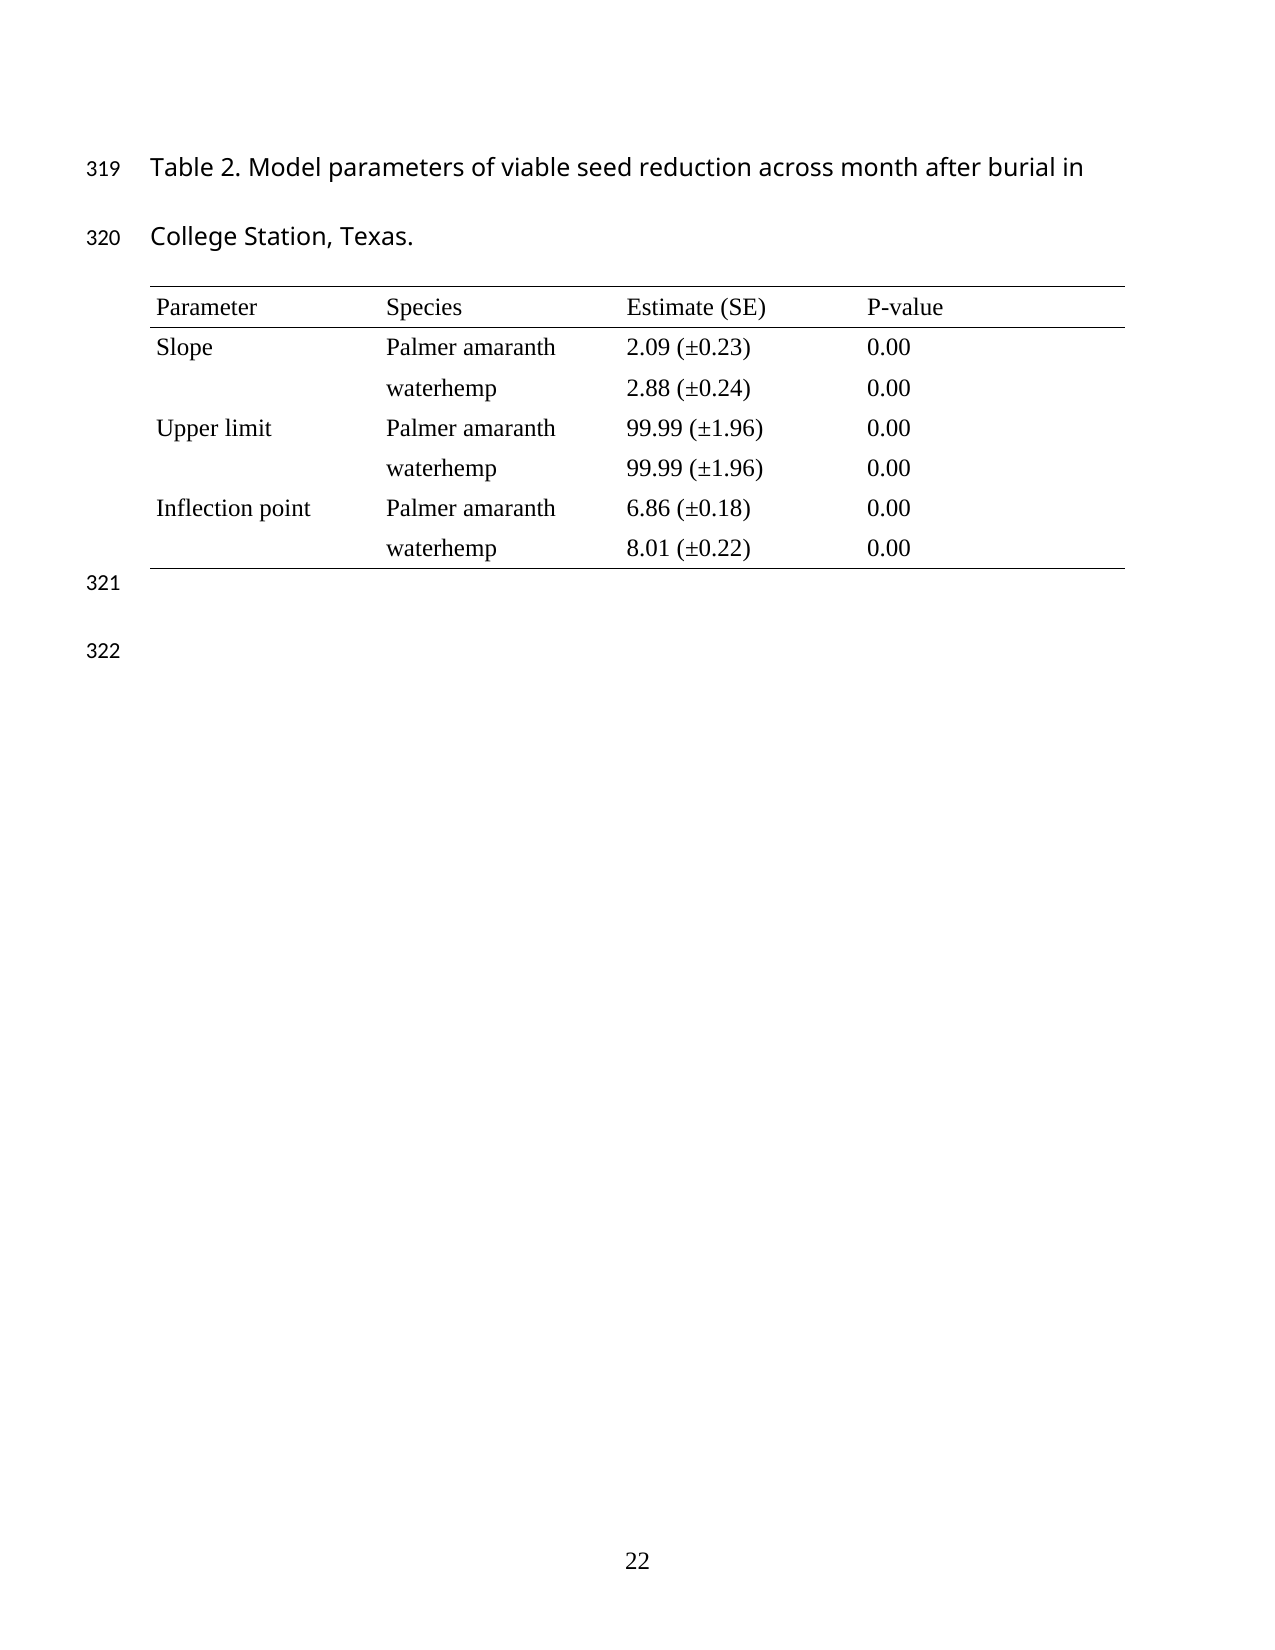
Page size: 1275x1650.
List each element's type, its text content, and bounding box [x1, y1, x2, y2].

table_cell Palmer amaranth [380, 407, 621, 447]
table_cell Palmer amaranth [380, 488, 621, 528]
table_cell 6.86 (±0.18) [621, 488, 861, 528]
table_header P-value [861, 287, 1125, 327]
table_cell 99.99 (±1.96) [621, 447, 861, 487]
table_cell 0.00 [861, 328, 1125, 367]
table_cell 0.00 [861, 488, 1125, 528]
table_header Parameter [150, 287, 380, 327]
table_cell waterhemp [380, 528, 621, 568]
table_cell 0.00 [861, 528, 1125, 568]
table_cell waterhemp [380, 367, 621, 407]
table_cell Slope [150, 328, 380, 407]
table_cell 99.99 (±1.96) [621, 407, 861, 447]
table_cell waterhemp [380, 447, 621, 487]
table_cell 0.00 [861, 407, 1125, 447]
text Table 2. Model parameters of viable seed reduction across month after burial in College Station, Texas. [150, 150, 1125, 252]
table_header Estimate (SE) [621, 287, 861, 327]
table_header Species [380, 287, 621, 327]
table_cell Palmer amaranth [380, 328, 621, 367]
table_cell 8.01 (±0.22) [621, 528, 861, 568]
table_cell 0.00 [861, 447, 1125, 487]
table_cell 0.00 [861, 367, 1125, 407]
table_cell 2.88 (±0.24) [621, 367, 861, 407]
table_cell Upper limit [150, 407, 380, 487]
table_cell Inflection point [150, 488, 380, 568]
table_cell 2.09 (±0.23) [621, 328, 861, 367]
